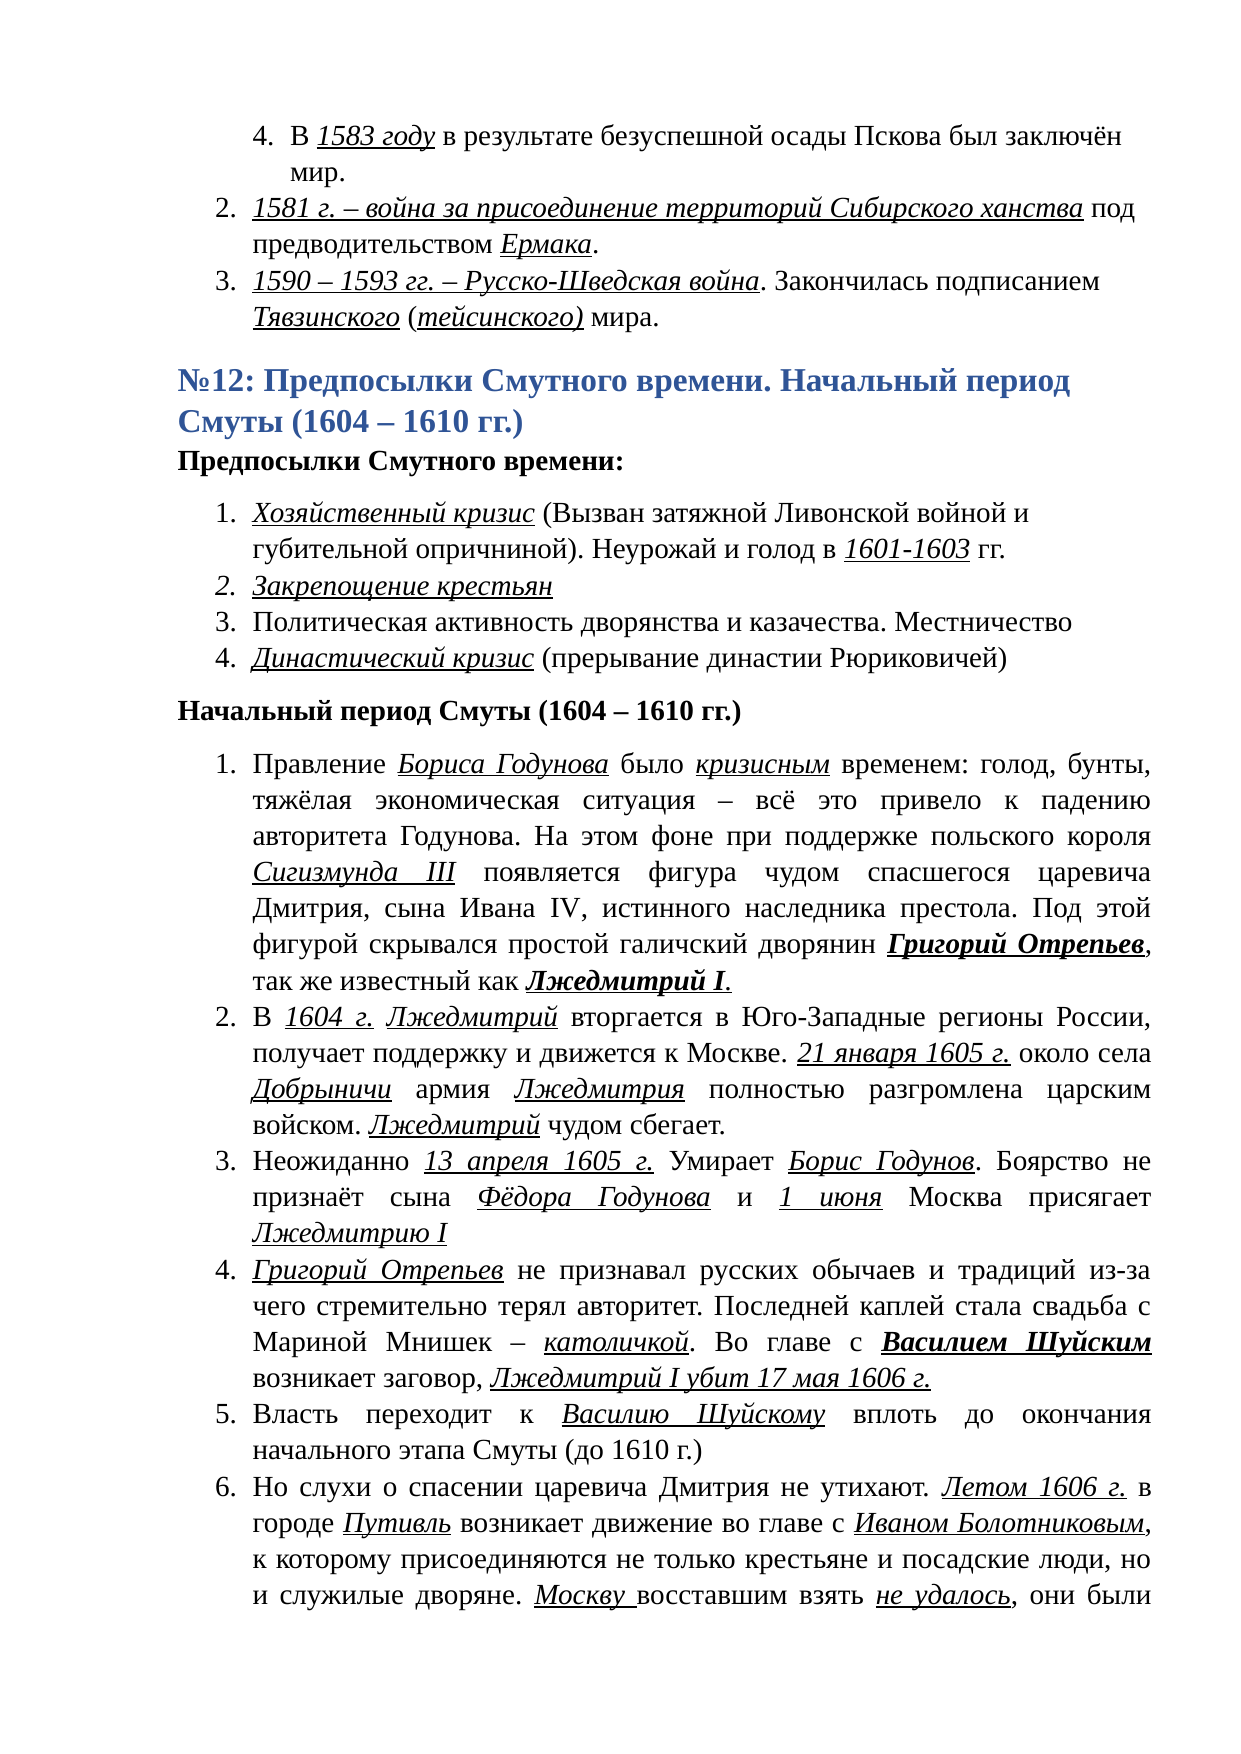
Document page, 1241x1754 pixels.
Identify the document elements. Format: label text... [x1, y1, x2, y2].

list Но слухи о спасении царевича Дмитрия не утихают. Летом 1606 г. в городе Путивль возникает движение во главе с Иваном Болотниковым, к которому присоединяются не только крестьяне и посадские люди, но и служилые дворяне. Москву восставшим взять не удалось, они были [215, 1469, 1152, 1611]
list Неожиданно 13 апреля 1605 г. Умирает Борис Годунов. Боярство не признаёт сына Фёдора Годунова и 1 июня Москва присягает Лжедмитрию I [215, 1143, 1152, 1249]
text Предпосылки Смутного времени: [177, 443, 1152, 476]
list В 1604 г. Лжедмитрий вторгается в Юго-Западные регионы России, получает поддержку и движется к Москве. 21 января 1605 г. около села Добрыничи армия Лжедмитрия полностью разгромлена царским войском. Лжедмитрий чудом сбегает. [215, 999, 1152, 1141]
list Хозяйственный кризис (Вызван затяжной Ливонской войной и губительной опричниной). Неурожай и голод в 1601-1603 гг. [215, 496, 1152, 565]
list Правление Бориса Годунова было кризисным временем: голод, бунты, тяжёлая экономическая ситуация – всё это привело к падению авторитета Годунова. На этом фоне при поддержке польского короля Сигизмунда III появляется фигура чудом спасшегося царевича Дмитрия, сына Ивана IV, истинного наследника престола. Под этой фигурой скрывался простой галичский дворянин Григорий Отрепьев, так же известный как Лжедмитрий I. [215, 746, 1152, 996]
list 1590 – 1593 гг. – Русско-Шведская война. Закончилась подписанием Тявзинского (тейсинского) мира. [215, 263, 1152, 332]
list Власть переходит к Василию Шуйскому вплоть до окончания начального этапа Смуты (до 1610 г.) [215, 1396, 1152, 1466]
text Начальный период Смуты (1604 – 1610 гг.) [177, 693, 1152, 726]
list Закрепощение крестьян [215, 568, 1152, 601]
list В 1583 году в результате безуспешной осады Пскова был заключён мир. [252, 118, 1152, 188]
list Григорий Отрепьев не признавал русских обычаев и традиций из-за чего стремительно терял авторитет. Последней каплей стала свадьба с Мариной Мнишек – католичкой. Во главе с Василием Шуйским возникает заговор, Лжедмитрий I убит 17 мая 1606 г. [215, 1252, 1152, 1394]
list 1581 г. – война за присоединение территорий Сибирского ханства под предводительством Ермака. [215, 190, 1152, 260]
subtitle №12: Предпосылки Смутного времени. Начальный период Смуты (1604 – 1610 гг.) [177, 360, 1152, 440]
list Династический кризис (прерывание династии Рюриковичей) [215, 640, 1152, 674]
list Политическая активность дворянства и казачества. Местничество [215, 604, 1152, 637]
